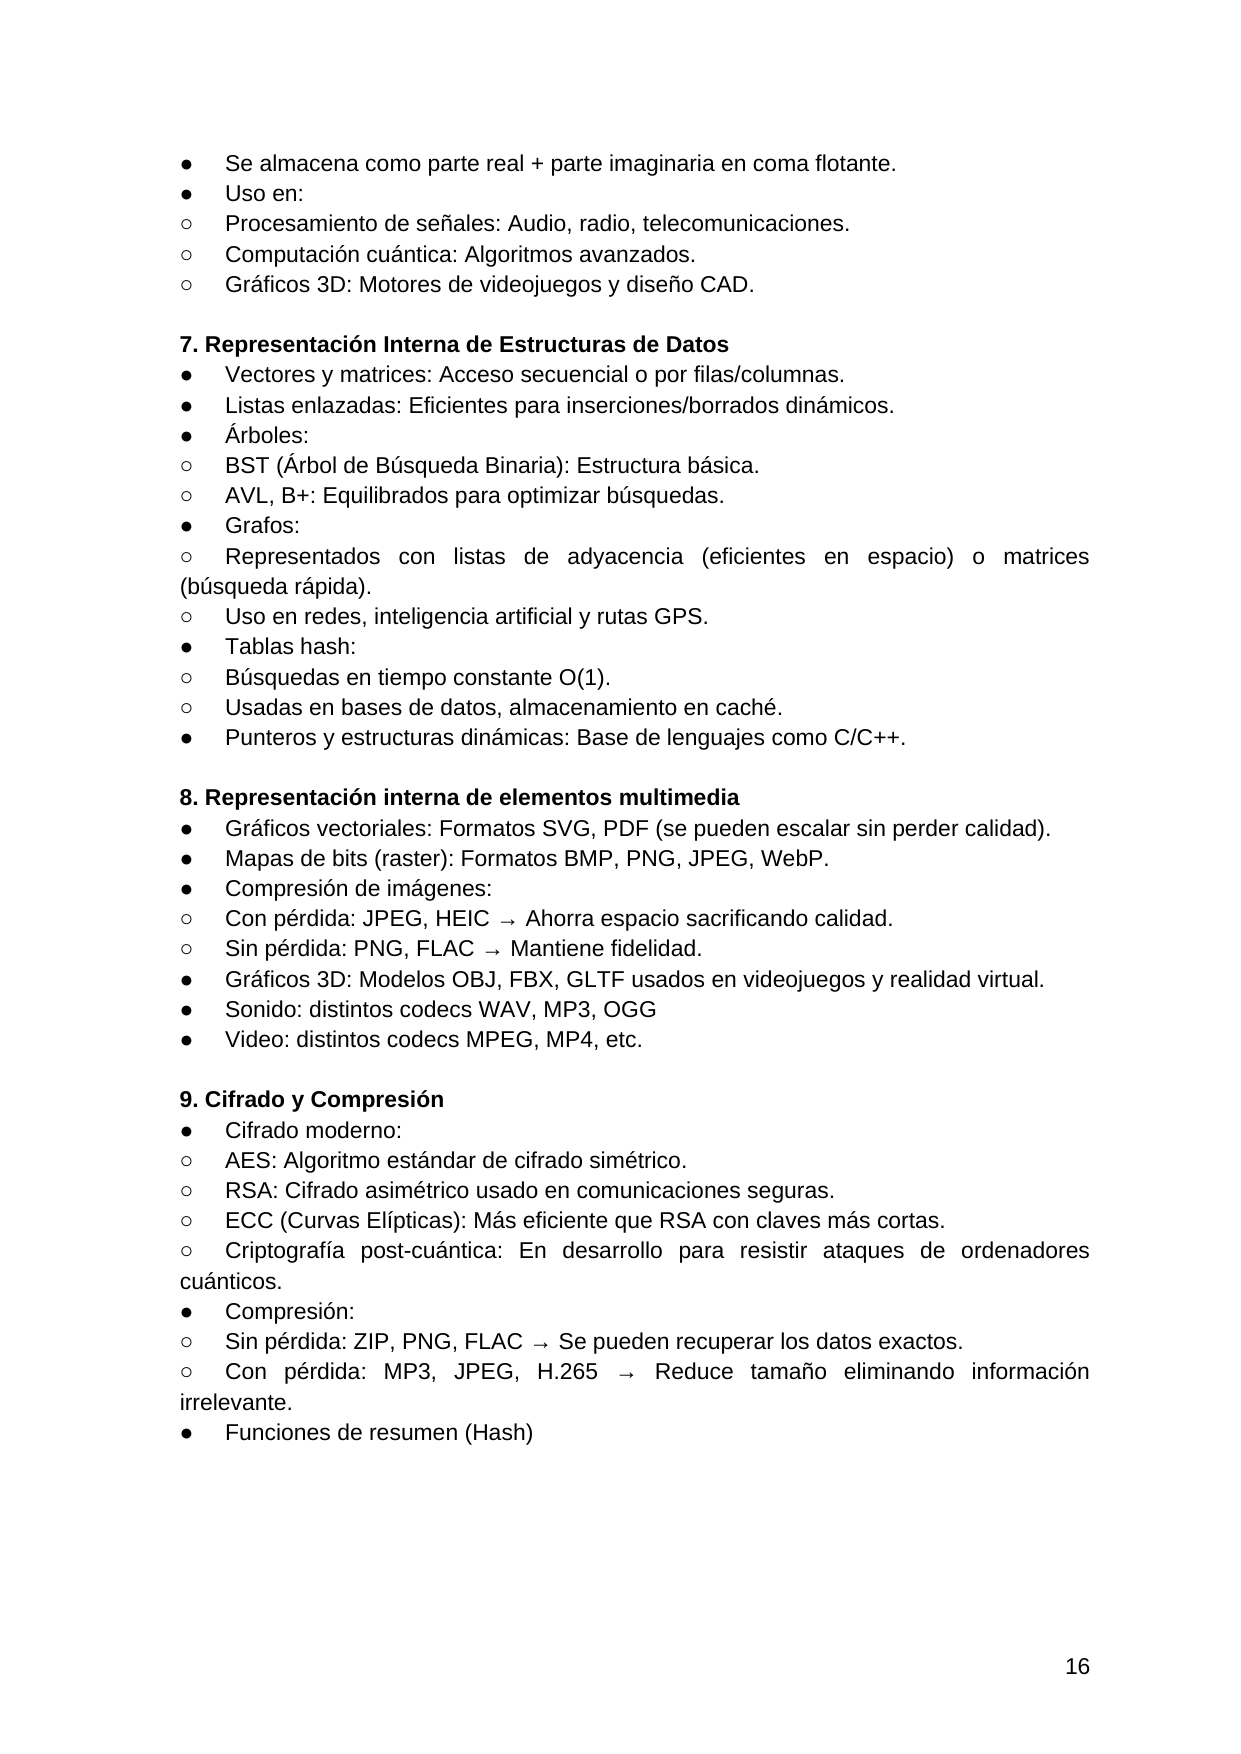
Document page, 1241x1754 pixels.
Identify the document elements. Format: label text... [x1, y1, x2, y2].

list Computación cuántica: Algoritmos avanzados. [179, 241, 1090, 267]
list Sin pérdida: ZIP, PNG, FLAC → Se pueden recuperar los datos exactos. [179, 1328, 1090, 1354]
list Sonido: distintos codecs WAV, MP3, OGG [179, 996, 1090, 1022]
list Uso en: [179, 180, 1090, 207]
list Cifrado moderno: [179, 1117, 1090, 1143]
list Búsquedas en tiempo constante O(1). [179, 663, 1090, 690]
text 9. Cifrado y Compresión [179, 1086, 1090, 1113]
list Usadas en bases de datos, almacenamiento en caché. [179, 694, 1090, 720]
text 8. Representación interna de elementos multimedia [179, 784, 1090, 811]
list Funciones de resumen (Hash) [179, 1419, 1090, 1445]
list Representados con listas de adyacencia (eficientes en espacio) o matrices (búsqueda rápida). [179, 543, 1090, 599]
list RSA: Cifrado asimétrico usado en comunicaciones seguras. [179, 1177, 1090, 1203]
list Gráficos 3D: Modelos OBJ, FBX, GLTF usados en videojuegos y realidad virtual. [179, 966, 1090, 992]
list Uso en redes, inteligencia artificial y rutas GPS. [179, 603, 1090, 629]
list Grafos: [179, 512, 1090, 539]
list Con pérdida: MP3, JPEG, H.265 → Reduce tamaño eliminando información irrelevante. [179, 1358, 1090, 1415]
list Mapas de bits (raster): Formatos BMP, PNG, JPEG, WebP. [179, 845, 1090, 871]
list Se almacena como parte real + parte imaginaria en coma flotante. [179, 150, 1090, 176]
list AES: Algoritmo estándar de cifrado simétrico. [179, 1147, 1090, 1173]
list Gráficos vectoriales: Formatos SVG, PDF (se pueden escalar sin perder calidad). [179, 814, 1090, 841]
list Tablas hash: [179, 633, 1090, 660]
list BST (Árbol de Búsqueda Binaria): Estructura básica. [179, 452, 1090, 478]
text 7. Representación Interna de Estructuras de Datos [179, 331, 1090, 358]
list Punteros y estructuras dinámicas: Base de lenguajes como C/C++. [179, 724, 1090, 750]
list Vectores y matrices: Acceso secuencial o por filas/columnas. [179, 361, 1090, 388]
list Video: distintos codecs MPEG, MP4, etc. [179, 1026, 1090, 1052]
list Compresión de imágenes: [179, 875, 1090, 901]
list Sin pérdida: PNG, FLAC → Mantiene fidelidad. [179, 935, 1090, 962]
list Con pérdida: JPEG, HEIC → Ahorra espacio sacrificando calidad. [179, 905, 1090, 932]
list Compresión: [179, 1298, 1090, 1324]
list Procesamiento de señales: Audio, radio, telecomunicaciones. [179, 210, 1090, 237]
list AVL, B+: Equilibrados para optimizar búsquedas. [179, 482, 1090, 509]
list Árboles: [179, 422, 1090, 448]
list Criptografía post-cuántica: En desarrollo para resistir ataques de ordenadores cuánticos. [179, 1237, 1090, 1294]
list Listas enlazadas: Eficientes para inserciones/borrados dinámicos. [179, 392, 1090, 418]
list ECC (Curvas Elípticas): Más eficiente que RSA con claves más cortas. [179, 1207, 1090, 1234]
list Gráficos 3D: Motores de videojuegos y diseño CAD. [179, 271, 1090, 297]
